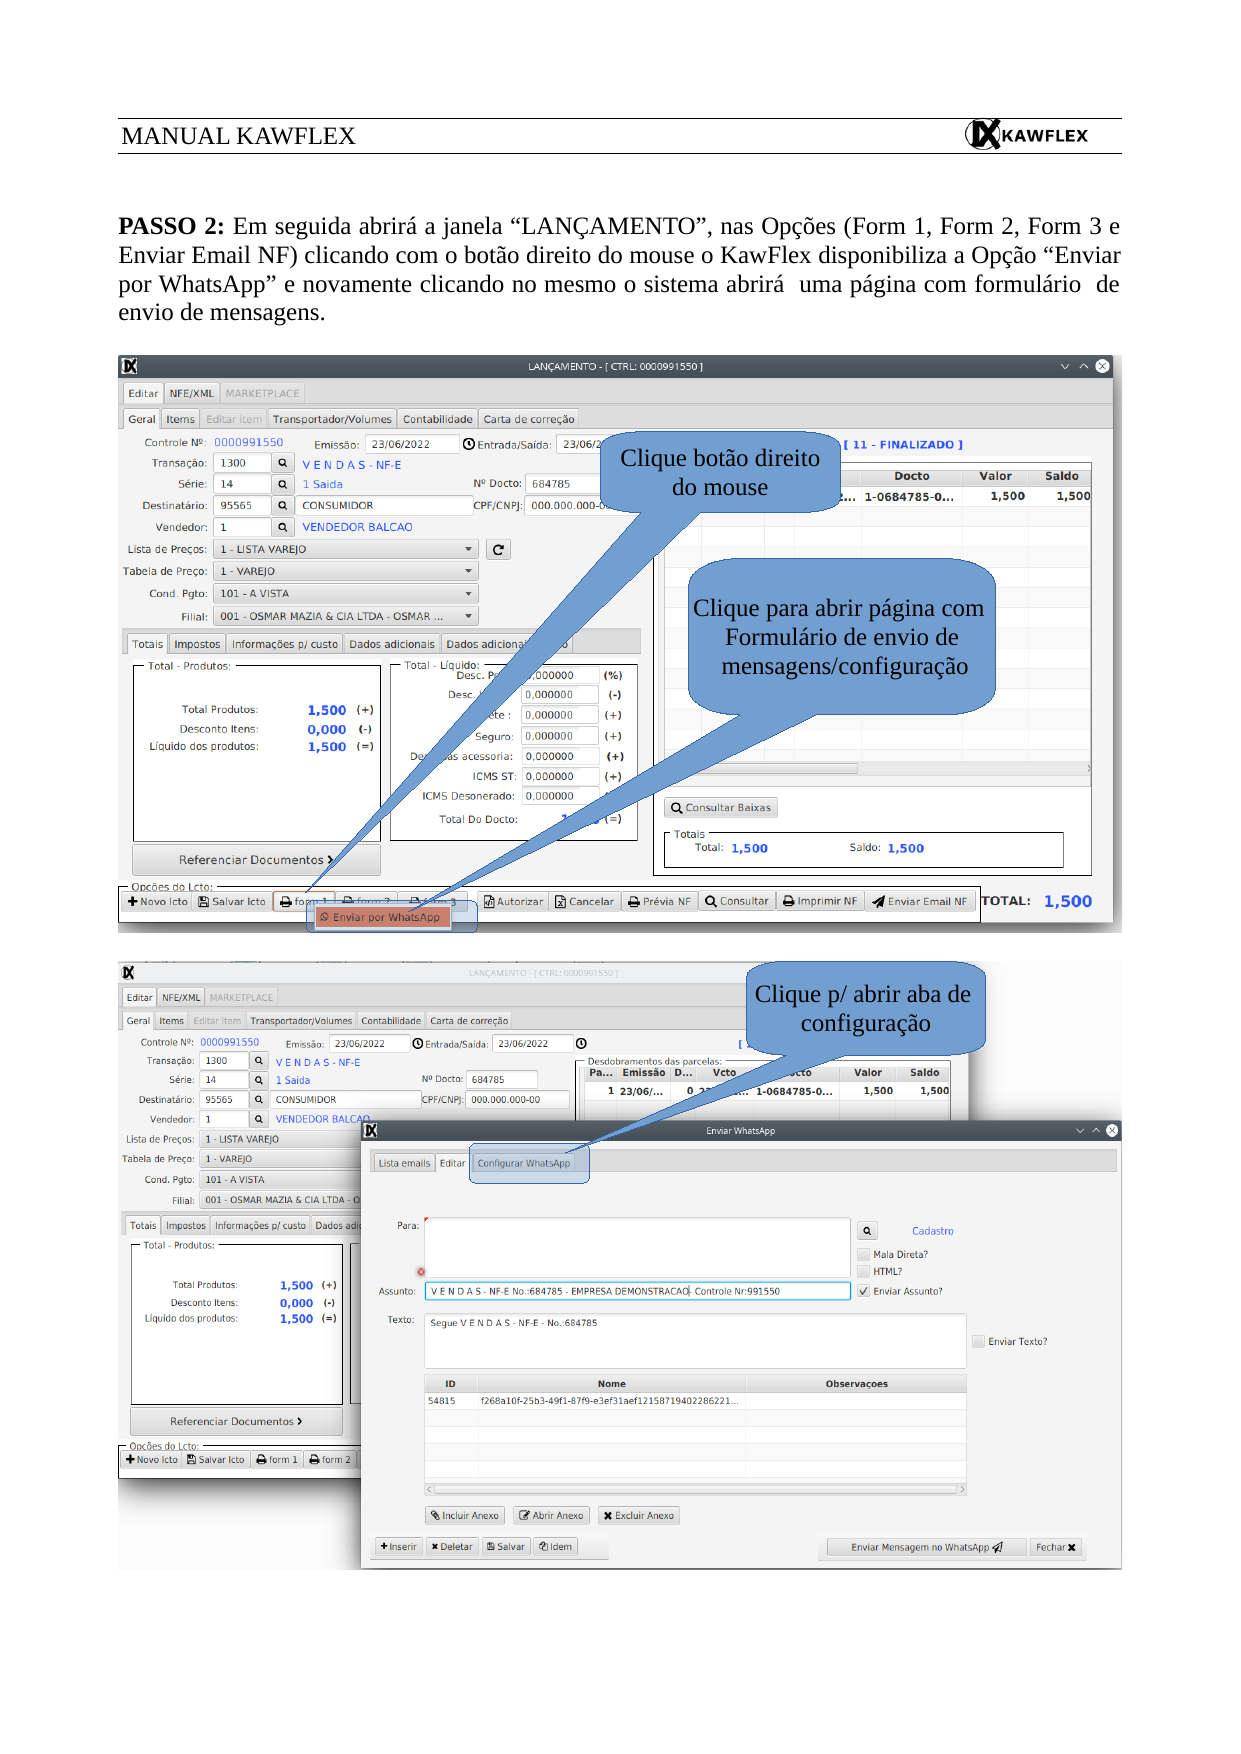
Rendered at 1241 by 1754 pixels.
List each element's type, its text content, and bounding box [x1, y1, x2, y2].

text PASSO 2: Em seguida abrirá a janela “LANÇAMENTO”, nas Opções (Form 1, Form 2, Form 3 e Enviar Email NF) clicando com o botão direito do mouse o KawFlex disponibiliza a Opção “Enviar por WhatsApp” e novamente clicando no mesmo o sistema abrirá uma página com formulário de envio de mensagens. [118, 211, 1122, 326]
picture [957, 106, 1116, 176]
picture [118, 961, 1123, 1570]
picture [118, 355, 1123, 933]
